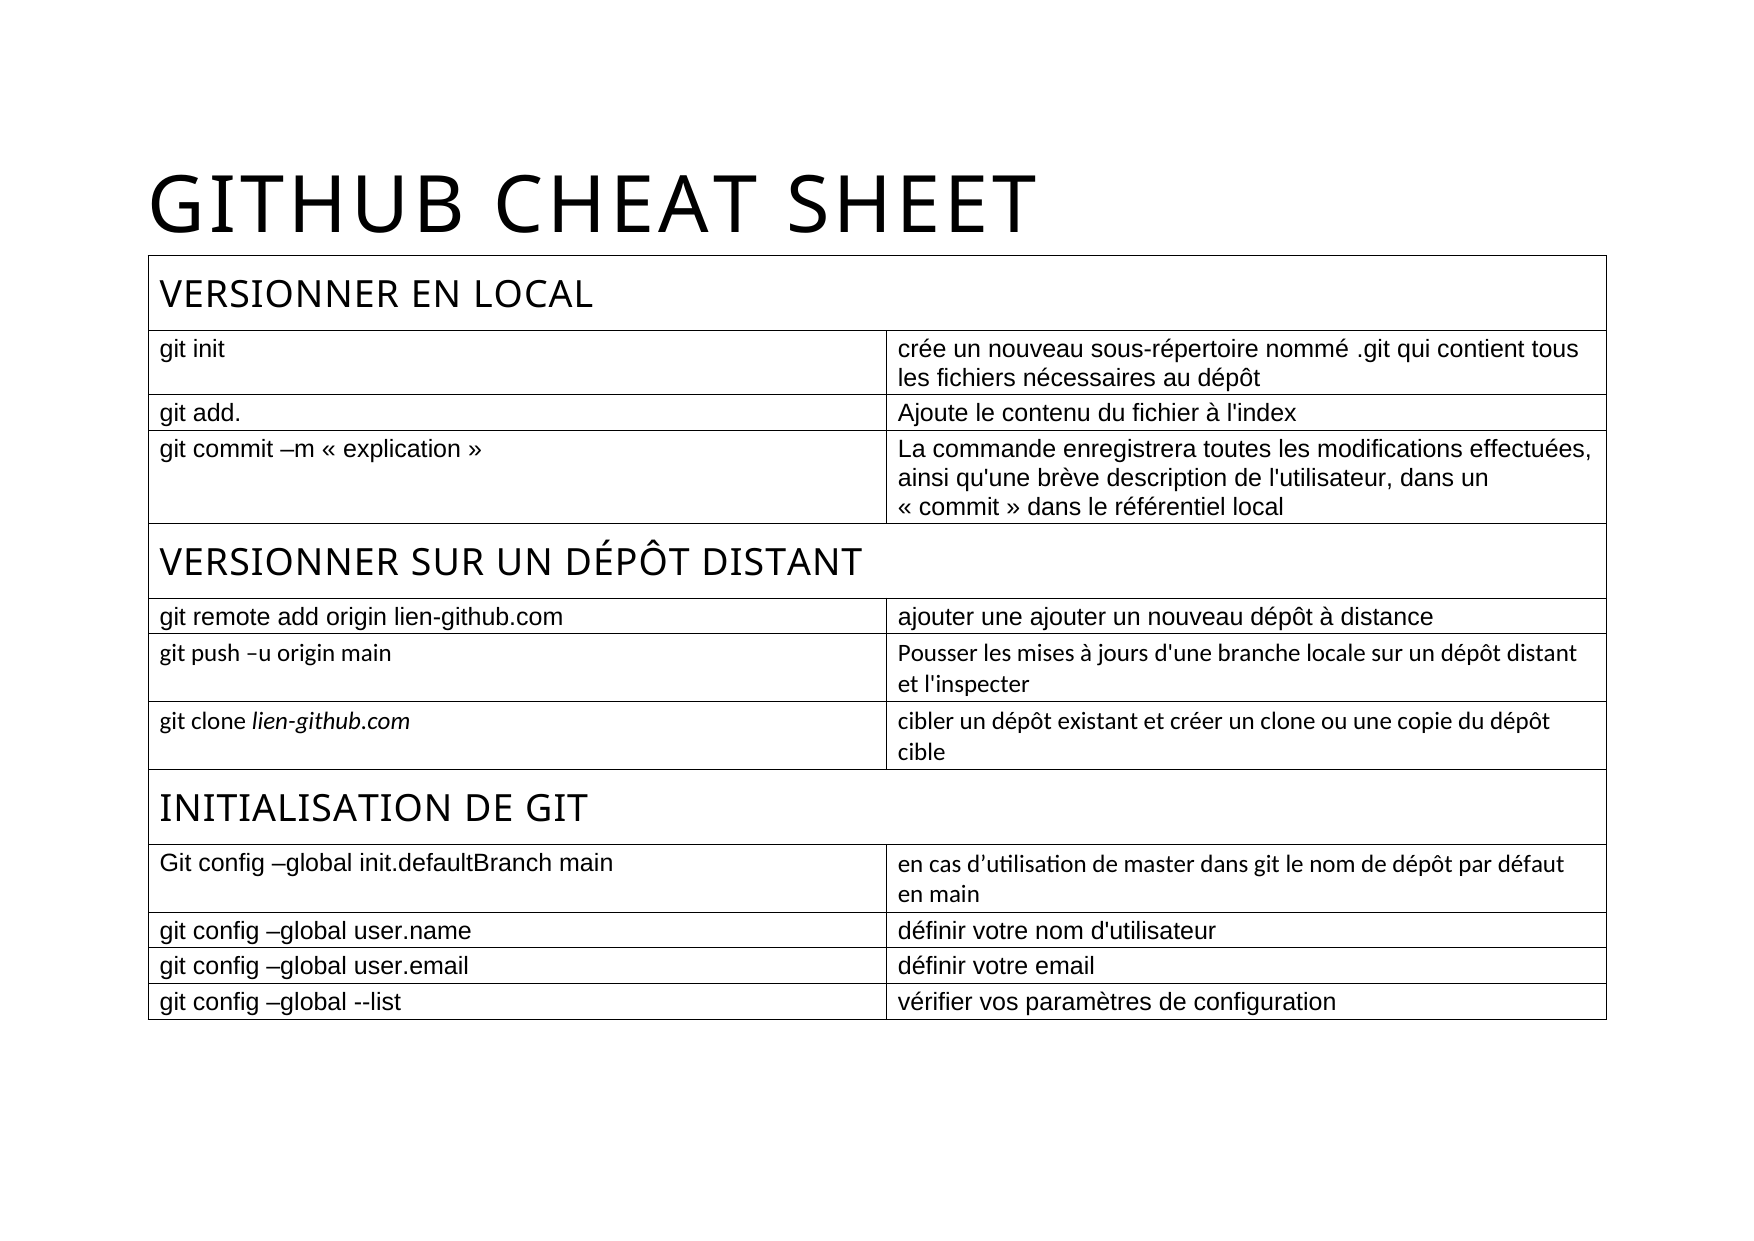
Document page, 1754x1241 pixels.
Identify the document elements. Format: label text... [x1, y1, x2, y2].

table_cell définir votre email [887, 948, 1606, 983]
table_cell git commit –m « explication » [149, 431, 886, 523]
table_cell git remote add origin lien-github.com [149, 599, 886, 633]
table_cell git push –u origin main [149, 634, 886, 701]
table_header Versionner en local [149, 256, 1606, 330]
table_cell Ajoute le contenu du fichier à l'index [887, 395, 1606, 430]
table_cell ajouter une ajouter un nouveau dépôt à distance [887, 599, 1606, 633]
table_cell git config –global --list [149, 984, 886, 1018]
table_cell cibler un dépôt existant et créer un clone ou une copie du dépôt cible [887, 702, 1606, 769]
table_cell Pousser les mises à jours d'une branche locale sur un dépôt distant et l'inspecter [887, 634, 1606, 701]
table_cell git add. [149, 395, 886, 430]
table_cell git config –global user.name [149, 913, 886, 947]
table_cell Git config –global init.defaultBranch main [149, 845, 886, 912]
table_cell git clone lien-github.com [149, 702, 886, 769]
table_cell vérifier vos paramètres de configuration [887, 984, 1606, 1018]
title GitHub Cheat Sheet [148, 148, 1606, 255]
table_cell La commande enregistrera toutes les modifications effectuées, ainsi qu'une brève description de l'utilisateur, dans un « commit » dans le référentiel local [887, 431, 1606, 523]
table_cell git init [149, 331, 886, 394]
table_cell Versionner sur un dépôt distant [149, 524, 1606, 598]
table_cell en cas d’utilisation de master dans git le nom de dépôt par défaut en main [887, 845, 1606, 912]
table_cell définir votre nom d'utilisateur [887, 913, 1606, 947]
table_cell git config –global user.email [149, 948, 886, 983]
table_cell Initialisation de Git [149, 770, 1606, 844]
table_cell crée un nouveau sous-répertoire nommé .git qui contient tous les fichiers nécessaires au dépôt [887, 331, 1606, 394]
